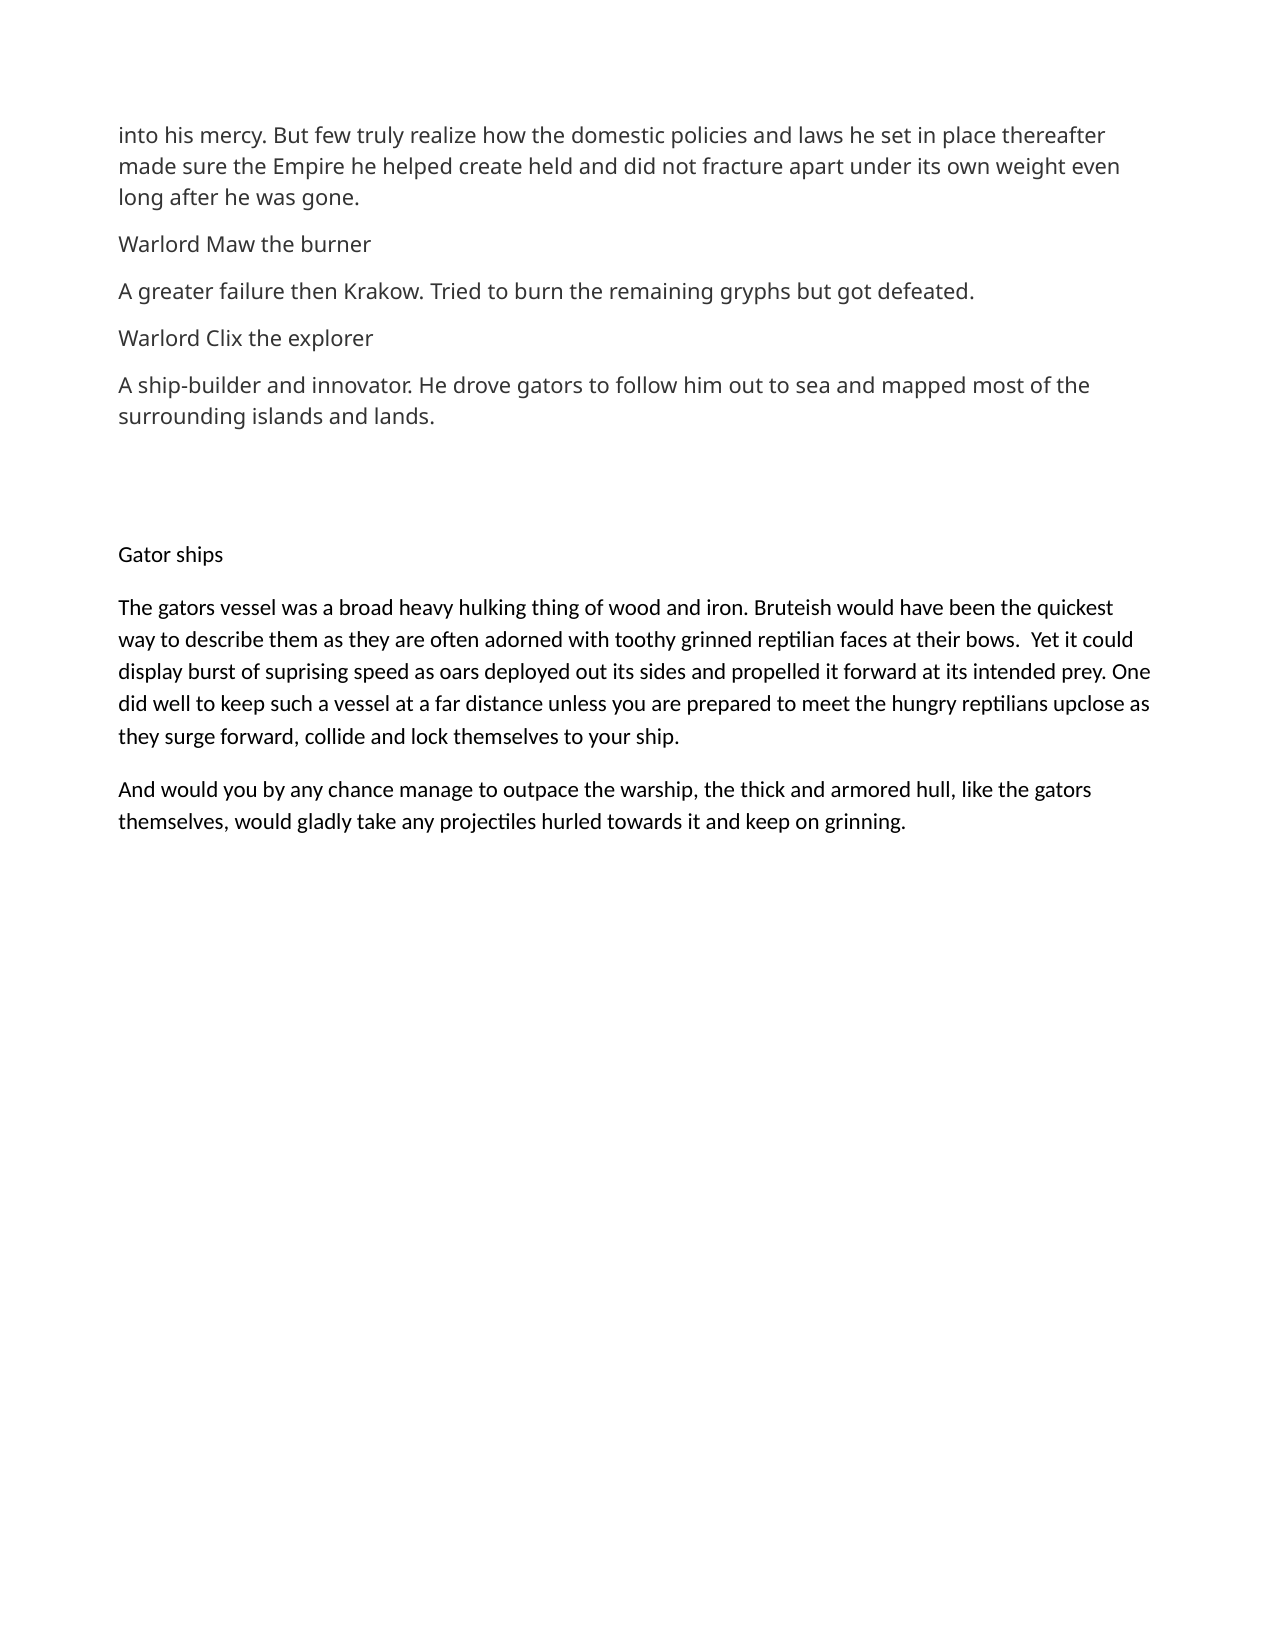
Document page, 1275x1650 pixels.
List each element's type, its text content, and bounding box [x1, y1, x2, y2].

text Warlord Clix the explorer [118, 321, 1157, 352]
text Warlord Maw the burner [118, 227, 1157, 259]
text into his mercy. But few truly realize how the domestic policies and laws he set in place thereafter made sure the Empire he helped create held and did not fracture apart under its own weight even long after he was gone. [118, 118, 1157, 212]
text A ship-builder and innovator. He drove gators to follow him out to sea and mapped most of the surrounding islands and lands. [118, 368, 1157, 431]
text Gator ships [118, 540, 1157, 568]
text The gators vessel was a broad heavy hulking thing of wood and iron. Bruteish would have been the quickest way to describe them as they are often adorned with toothy grinned reptilian faces at their bows. Yet it could display burst of suprising speed as oars deployed out its sides and propelled it forward at its intended prey. One did well to keep such a vessel at a far distance unless you are prepared to meet the hungry reptilians upclose as they surge forward, collide and lock themselves to your ship. [118, 593, 1157, 750]
text A greater failure then Krakow. Tried to burn the remaining gryphs but got defeated. [118, 274, 1157, 306]
text And would you by any chance manage to outpace the warship, the thick and armored hull, like the gators themselves, would gladly take any projectiles hurled towards it and keep on grinning. [118, 775, 1157, 835]
